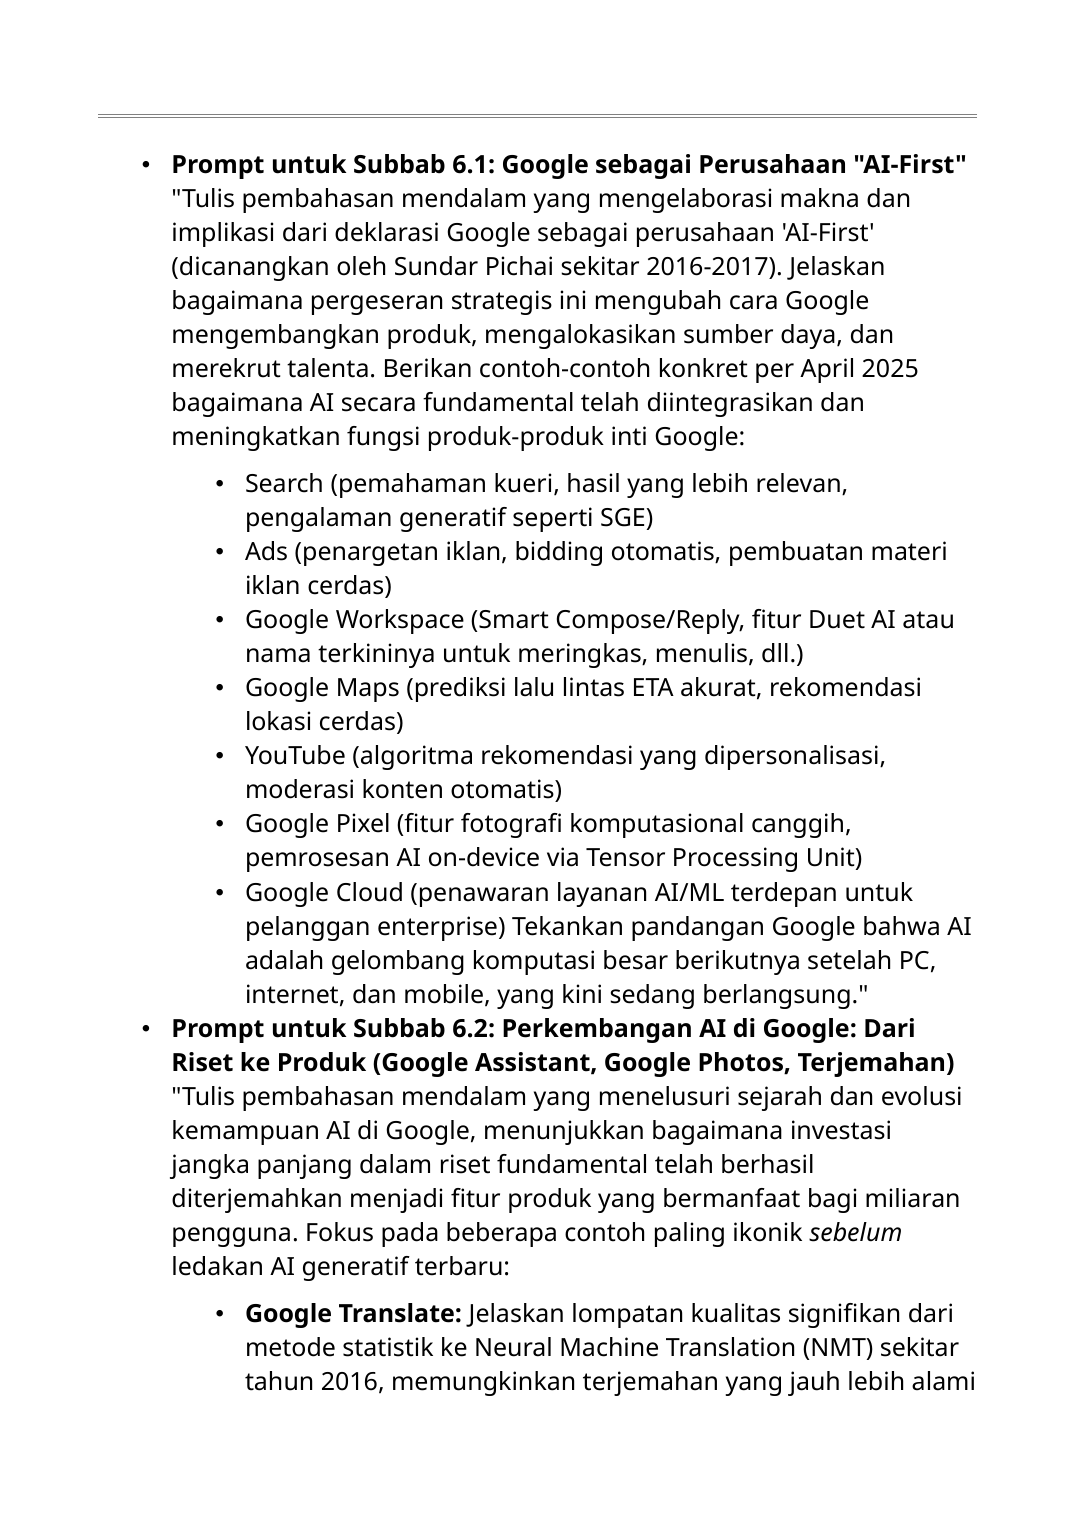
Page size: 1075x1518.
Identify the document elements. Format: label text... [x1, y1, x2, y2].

list Google Maps (prediksi lalu lintas ETA akurat, rekomendasi lokasi cerdas) [215, 670, 977, 738]
list Prompt untuk Subbab 6.1: Google sebagai Perusahaan "AI-First" "Tulis pembahasan mendalam yang mengelaborasi makna dan implikasi dari deklarasi Google sebagai perusahaan 'AI-First' (dicanangkan oleh Sundar Pichai sekitar 2016-2017). Jelaskan bagaimana pergeseran strategis ini mengubah cara Google mengembangkan produk, mengalokasikan sumber daya, dan merekrut talenta. Berikan contoh-contoh konkret per April 2025 bagaimana AI secara fundamental telah diintegrasikan dan meningkatkan fungsi produk-produk inti Google: [142, 146, 977, 453]
list Prompt untuk Subbab 6.2: Perkembangan AI di Google: Dari Riset ke Produk (Google Assistant, Google Photos, Terjemahan) "Tulis pembahasan mendalam yang menelusuri sejarah dan evolusi kemampuan AI di Google, menunjukkan bagaimana investasi jangka panjang dalam riset fundamental telah berhasil diterjemahkan menjadi fitur produk yang bermanfaat bagi miliaran pengguna. Fokus pada beberapa contoh paling ikonik sebelum ledakan AI generatif terbaru: [142, 1010, 977, 1283]
list Google Translate: Jelaskan lompatan kualitas signifikan dari metode statistik ke Neural Machine Translation (NMT) sekitar tahun 2016, memungkinkan terjemahan yang jauh lebih alami [215, 1295, 977, 1398]
list Google Cloud (penawaran layanan AI/ML terdepan untuk pelanggan enterprise) Tekankan pandangan Google bahwa AI adalah gelombang komputasi besar berikutnya setelah PC, internet, dan mobile, yang kini sedang berlangsung." [215, 874, 977, 1010]
list Search (pemahaman kueri, hasil yang lebih relevan, pengalaman generatif seperti SGE) [215, 465, 977, 533]
list Google Pixel (fitur fotografi komputasional canggih, pemrosesan AI on-device via Tensor Processing Unit) [215, 806, 977, 874]
list Google Workspace (Smart Compose/Reply, fitur Duet AI atau nama terkininya untuk meringkas, menulis, dll.) [215, 602, 977, 670]
list Ads (penargetan iklan, bidding otomatis, pembuatan materi iklan cerdas) [215, 533, 977, 602]
list YouTube (algoritma rekomendasi yang dipersonalisasi, moderasi konten otomatis) [215, 738, 977, 806]
